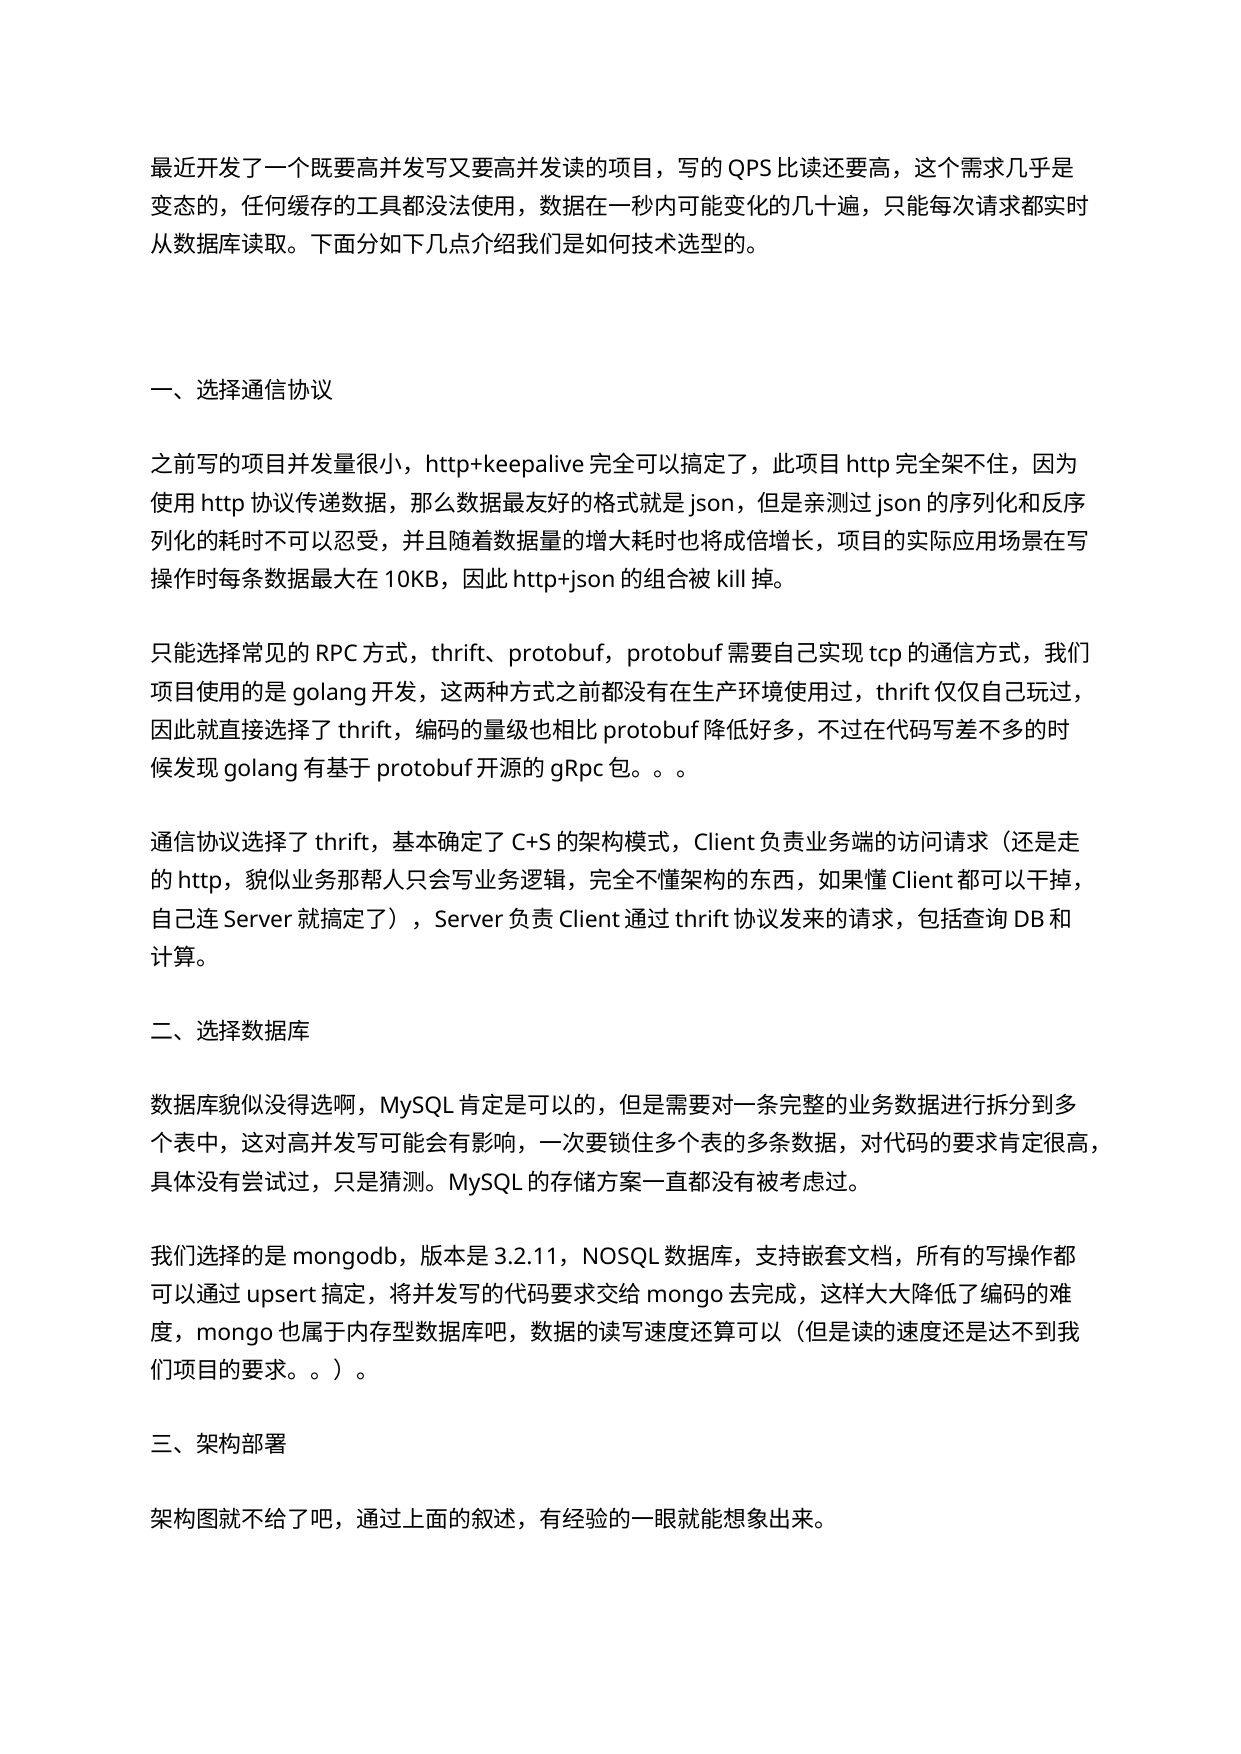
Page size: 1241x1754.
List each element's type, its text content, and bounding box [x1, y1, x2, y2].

text 一、选择通信协议 [150, 372, 1090, 406]
text 架构图就不给了吧，通过上面的叙述，有经验的一眼就能想象出来。 [150, 1500, 1090, 1534]
text 我们选择的是mongodb，版本是3.2.11，NOSQL数据库，支持嵌套文档，所有的写操作都可以通过upsert搞定，将并发写的代码要求交给mongo去完成，这样大大降低了编码的难度，mongo也属于内存型数据库吧，数据的读写速度还算可以（但是读的速度还是达不到我们项目的要求。。）。 [150, 1238, 1090, 1386]
text 通信协议选择了thrift，基本确定了C+S的架构模式，Client负责业务端的访问请求（还是走的http，貌似业务那帮人只会写业务逻辑，完全不懂架构的东西，如果懂Client都可以干掉，自己连Server就搞定了），Server负责Client通过thrift协议发来的请求，包括查询DB和计算。 [150, 824, 1090, 972]
text 只能选择常见的RPC方式，thrift、protobuf，protobuf需要自己实现tcp的通信方式，我们项目使用的是golang开发，这两种方式之前都没有在生产环境使用过，thrift仅仅自己玩过，因此就直接选择了thrift，编码的量级也相比protobuf降低好多，不过在代码写差不多的时候发现golang有基于protobuf开源的gRpc包。。。 [150, 635, 1090, 783]
text 最近开发了一个既要高并发写又要高并发读的项目，写的QPS比读还要高，这个需求几乎是变态的，任何缓存的工具都没法使用，数据在一秒内可能变化的几十遍，只能每次请求都实时从数据库读取。下面分如下几点介绍我们是如何技术选型的。 [150, 150, 1090, 259]
text 二、选择数据库 [150, 1013, 1090, 1046]
text 之前写的项目并发量很小，http+keepalive完全可以搞定了，此项目http完全架不住，因为使用http协议传递数据，那么数据最友好的格式就是json，但是亲测过json的序列化和反序列化的耗时不可以忍受，并且随着数据量的增大耗时也将成倍增长，项目的实际应用场景在写操作时每条数据最大在10KB，因此http+json的组合被kill掉。 [150, 446, 1090, 594]
text 三、架构部署 [150, 1426, 1090, 1459]
text 数据库貌似没得选啊，MySQL肯定是可以的，但是需要对一条完整的业务数据进行拆分到多个表中，这对高并发写可能会有影响，一次要锁住多个表的多条数据，对代码的要求肯定很高，具体没有尝试过，只是猜测。MySQL的存储方案一直都没有被考虑过。 [150, 1087, 1090, 1197]
